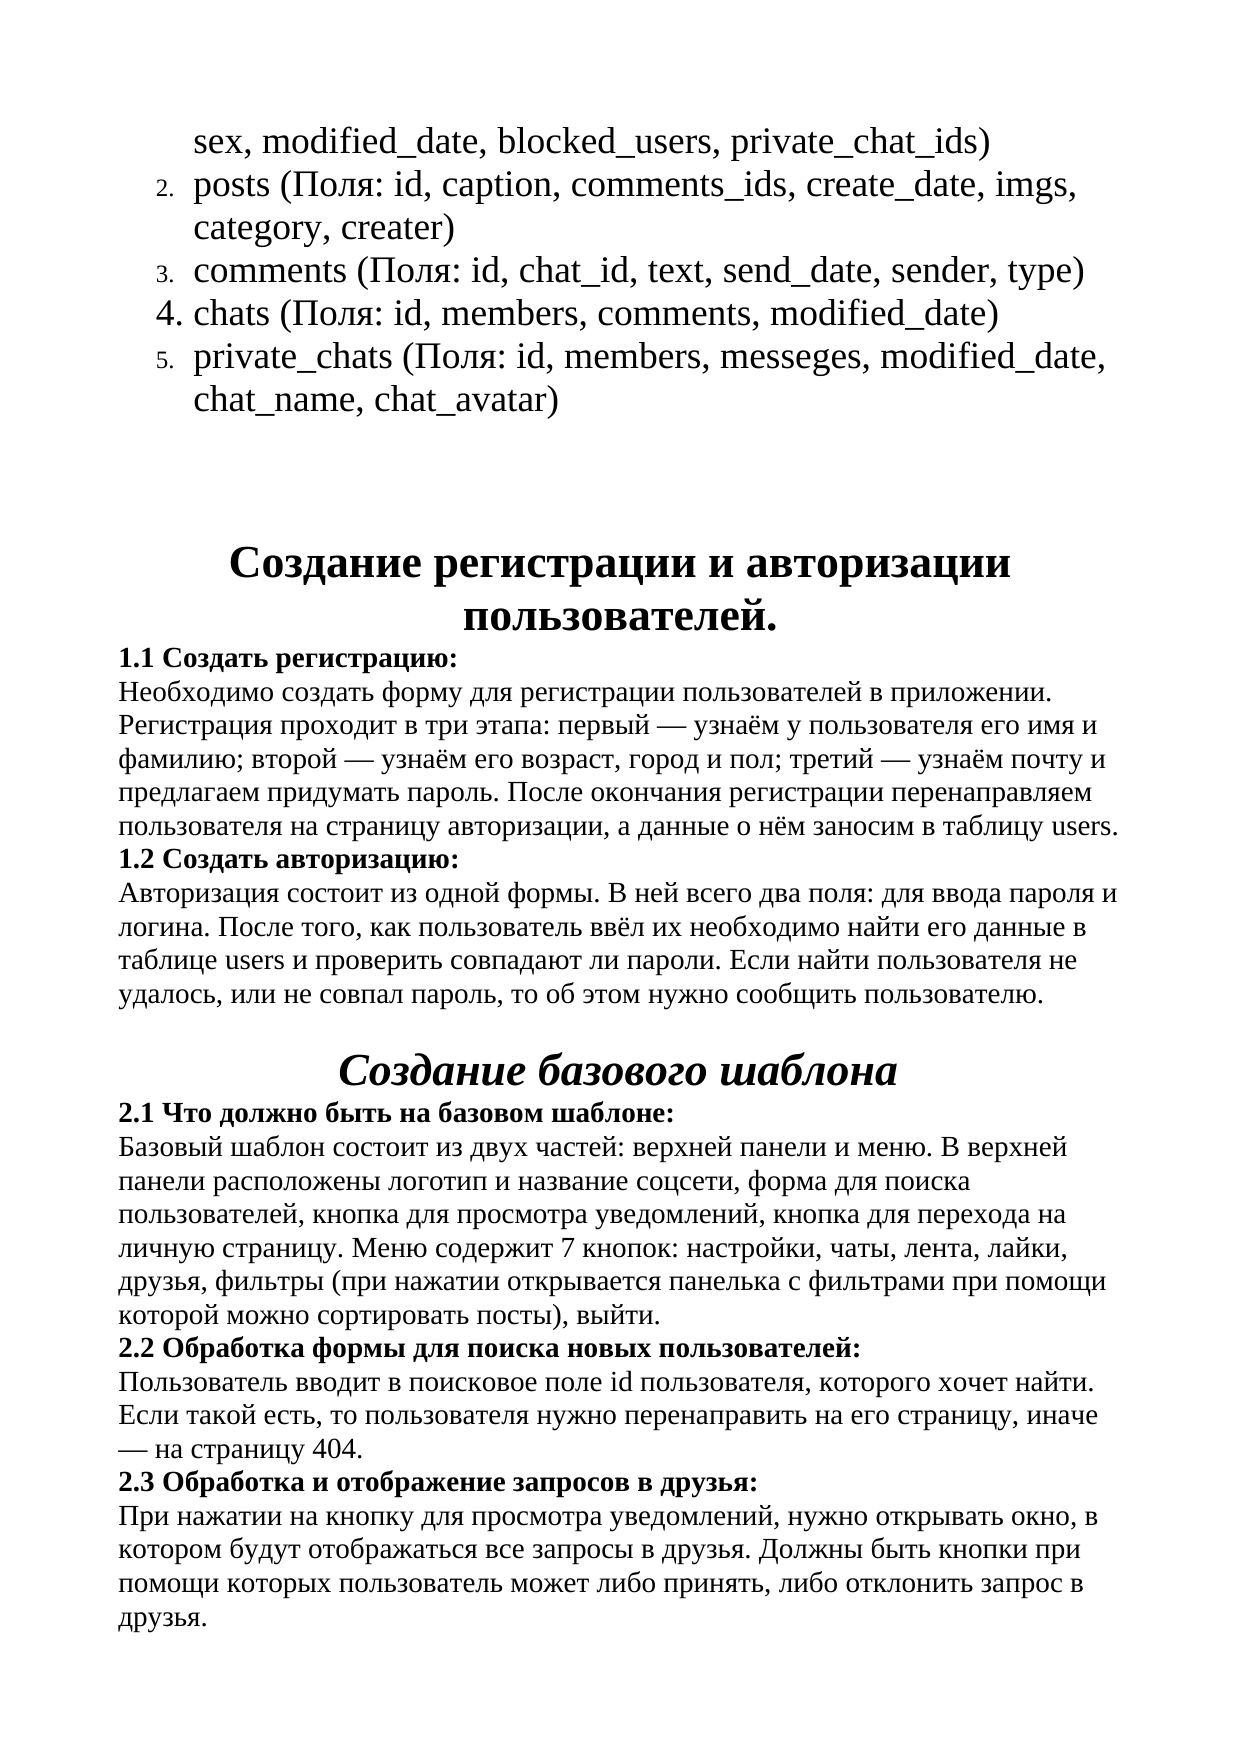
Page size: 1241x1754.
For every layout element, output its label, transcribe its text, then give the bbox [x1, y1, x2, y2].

list private_chats (Поля: id, members, messeges, modified_date, chat_name, chat_avatar) [156, 334, 1122, 420]
list sex, modified_date, blocked_users, private_chat_ids) [156, 118, 1122, 161]
list 2.1 Что должно быть на базовом шаблоне: [118, 1096, 1122, 1129]
list Создание регистрации и авторизации пользователей. [118, 535, 1122, 640]
list chats (Поля: id, members, comments, modified_date) [156, 291, 1122, 334]
list Авторизация состоит из одной формы. В ней всего два поля: для ввода пароля и логина. После того, как пользователь ввёл их необходимо найти его данные в таблице users и проверить совпадают ли пароли. Если найти пользователя не удалось, или не совпал пароль, то об этом нужно сообщить пользователю. [118, 875, 1122, 1009]
list Создание базового шаблона [118, 1043, 1122, 1096]
list 2.3 Обработка и отображение запросов в друзья: [118, 1464, 1122, 1498]
list Пользователь вводит в поисковое поле id пользователя, которого хочет найти. Если такой есть, то пользователя нужно перенаправить на его страницу, иначе — на страницу 404. [118, 1364, 1122, 1464]
list comments (Поля: id, chat_id, text, send_date, sender, type) [156, 247, 1122, 291]
list Необходимо создать форму для регистрации пользователей в приложении. Регистрация проходит в три этапа: первый — узнаём у пользователя его имя и фамилию; второй — узнаём его возраст, город и пол; третий — узнаём почту и предлагаем придумать пароль. После окончания регистрации перенаправляем пользователя на страницу авторизации, а данные о нём заносим в таблицу users. [118, 674, 1122, 842]
list posts (Поля: id, caption, comments_ids, create_date, imgs, category, creater) [156, 161, 1122, 247]
list 2.2 Обработка формы для поиска новых пользователей: [118, 1330, 1122, 1364]
list 1.2 Создать авторизацию: [118, 842, 1122, 875]
list Базовый шаблон состоит из двух частей: верхней панели и меню. В верхней панели расположены логотип и название соцсети, форма для поиска пользователей, кнопка для просмотра уведомлений, кнопка для перехода на личную страницу. Меню содержит 7 кнопок: настройки, чаты, лента, лайки, друзья, фильтры (при нажатии открывается панелька с фильтрами при помощи которой можно сортировать посты), выйти. [118, 1129, 1122, 1330]
list При нажатии на кнопку для просмотра уведомлений, нужно открывать окно, в котором будут отображаться все запросы в друзья. Должны быть кнопки при помощи которых пользователь может либо принять, либо отклонить запрос в друзья. [118, 1498, 1122, 1632]
list 1.1 Создать регистрацию: [118, 640, 1122, 674]
